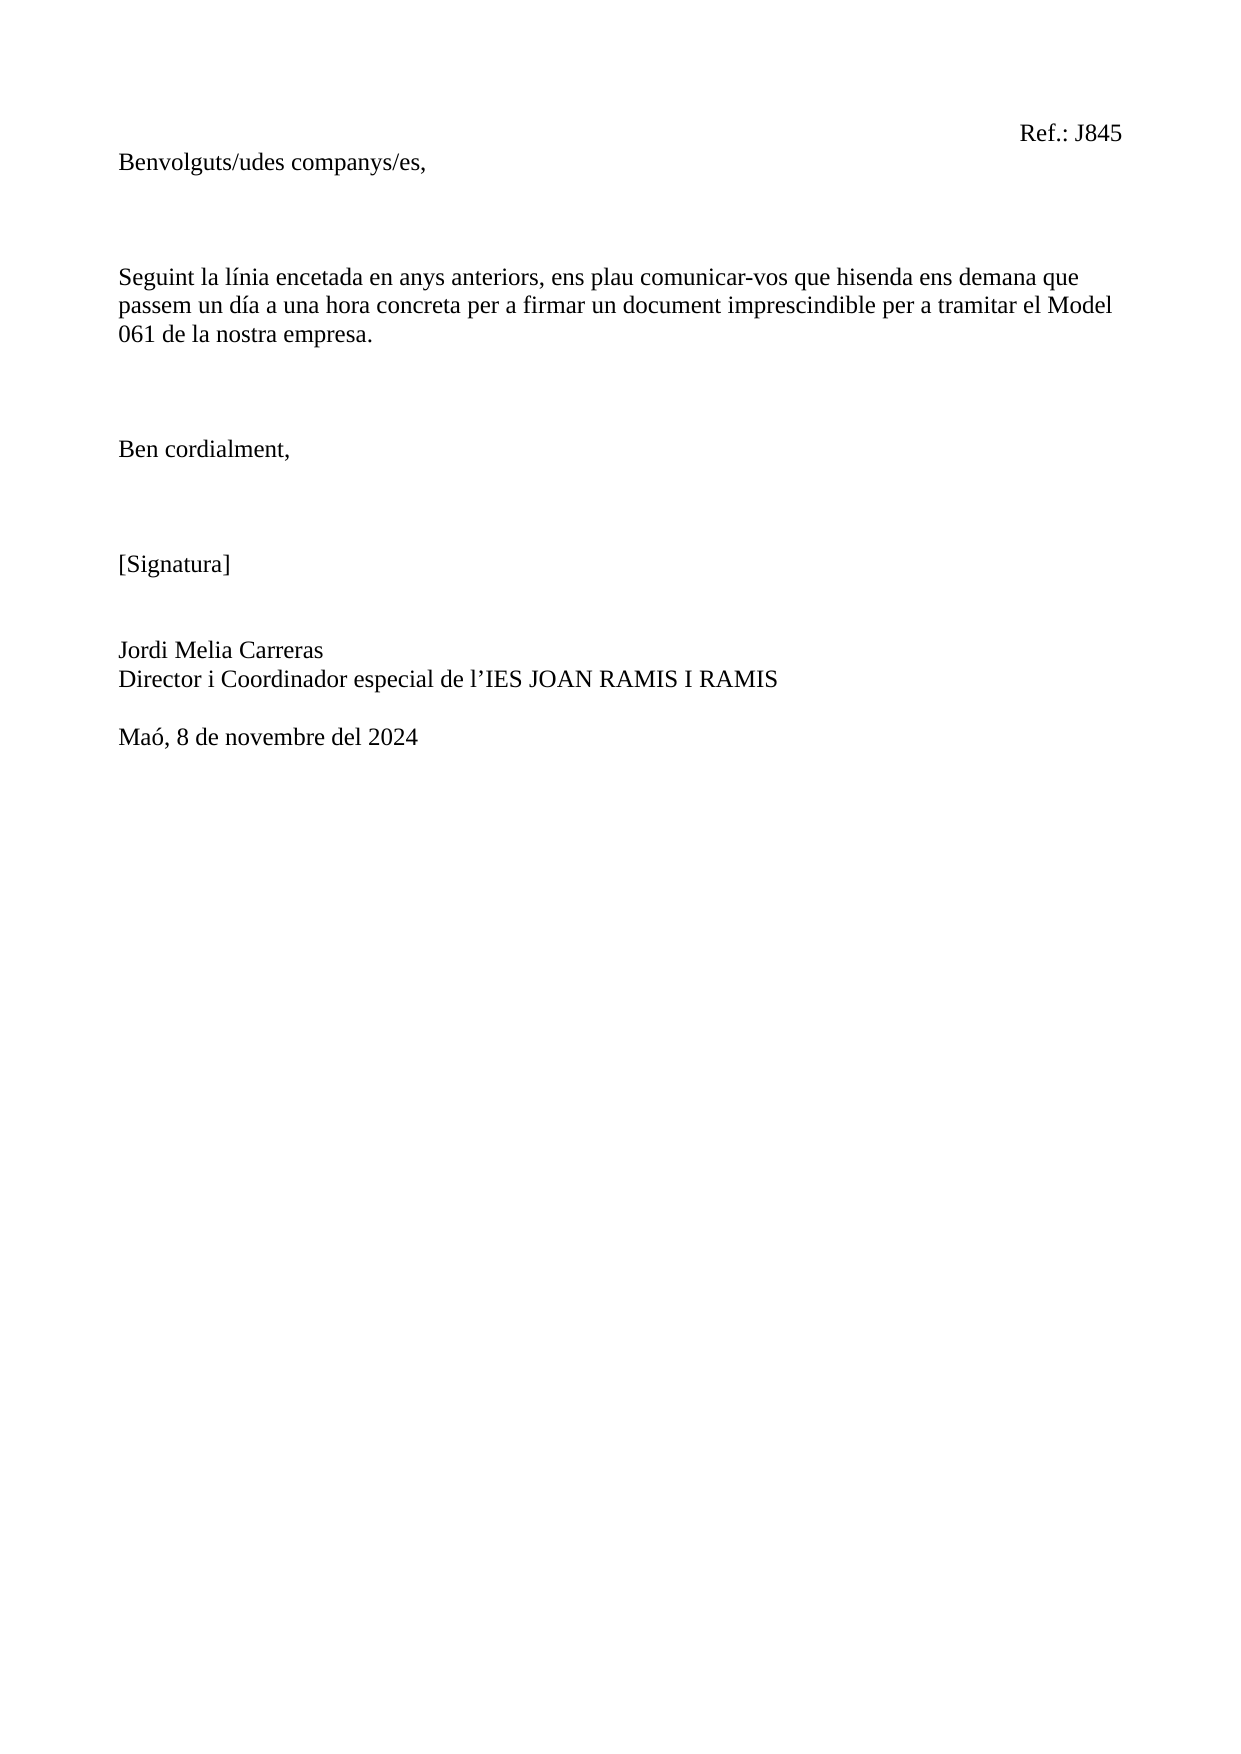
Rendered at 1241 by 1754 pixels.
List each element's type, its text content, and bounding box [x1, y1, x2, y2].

text Jordi Melia Carreras [118, 636, 1122, 664]
text Director i Coordinador especial de l’IES JOAN RAMIS I RAMIS [118, 664, 1122, 693]
text Ref.: J845 [118, 118, 1122, 147]
text [Signatura] [118, 549, 1122, 578]
text Maó, 8 de novembre del 2024 [118, 722, 1122, 751]
text Benvolguts/udes companys/es, [118, 147, 1122, 176]
text Ben cordialment, [118, 434, 1122, 463]
text Seguint la línia encetada en anys anteriors, ens plau comunicar-vos que hisenda ens demana que passem un día a una hora concreta per a firmar un document imprescindible per a tramitar el Model 061 de la nostra empresa. [118, 262, 1122, 348]
